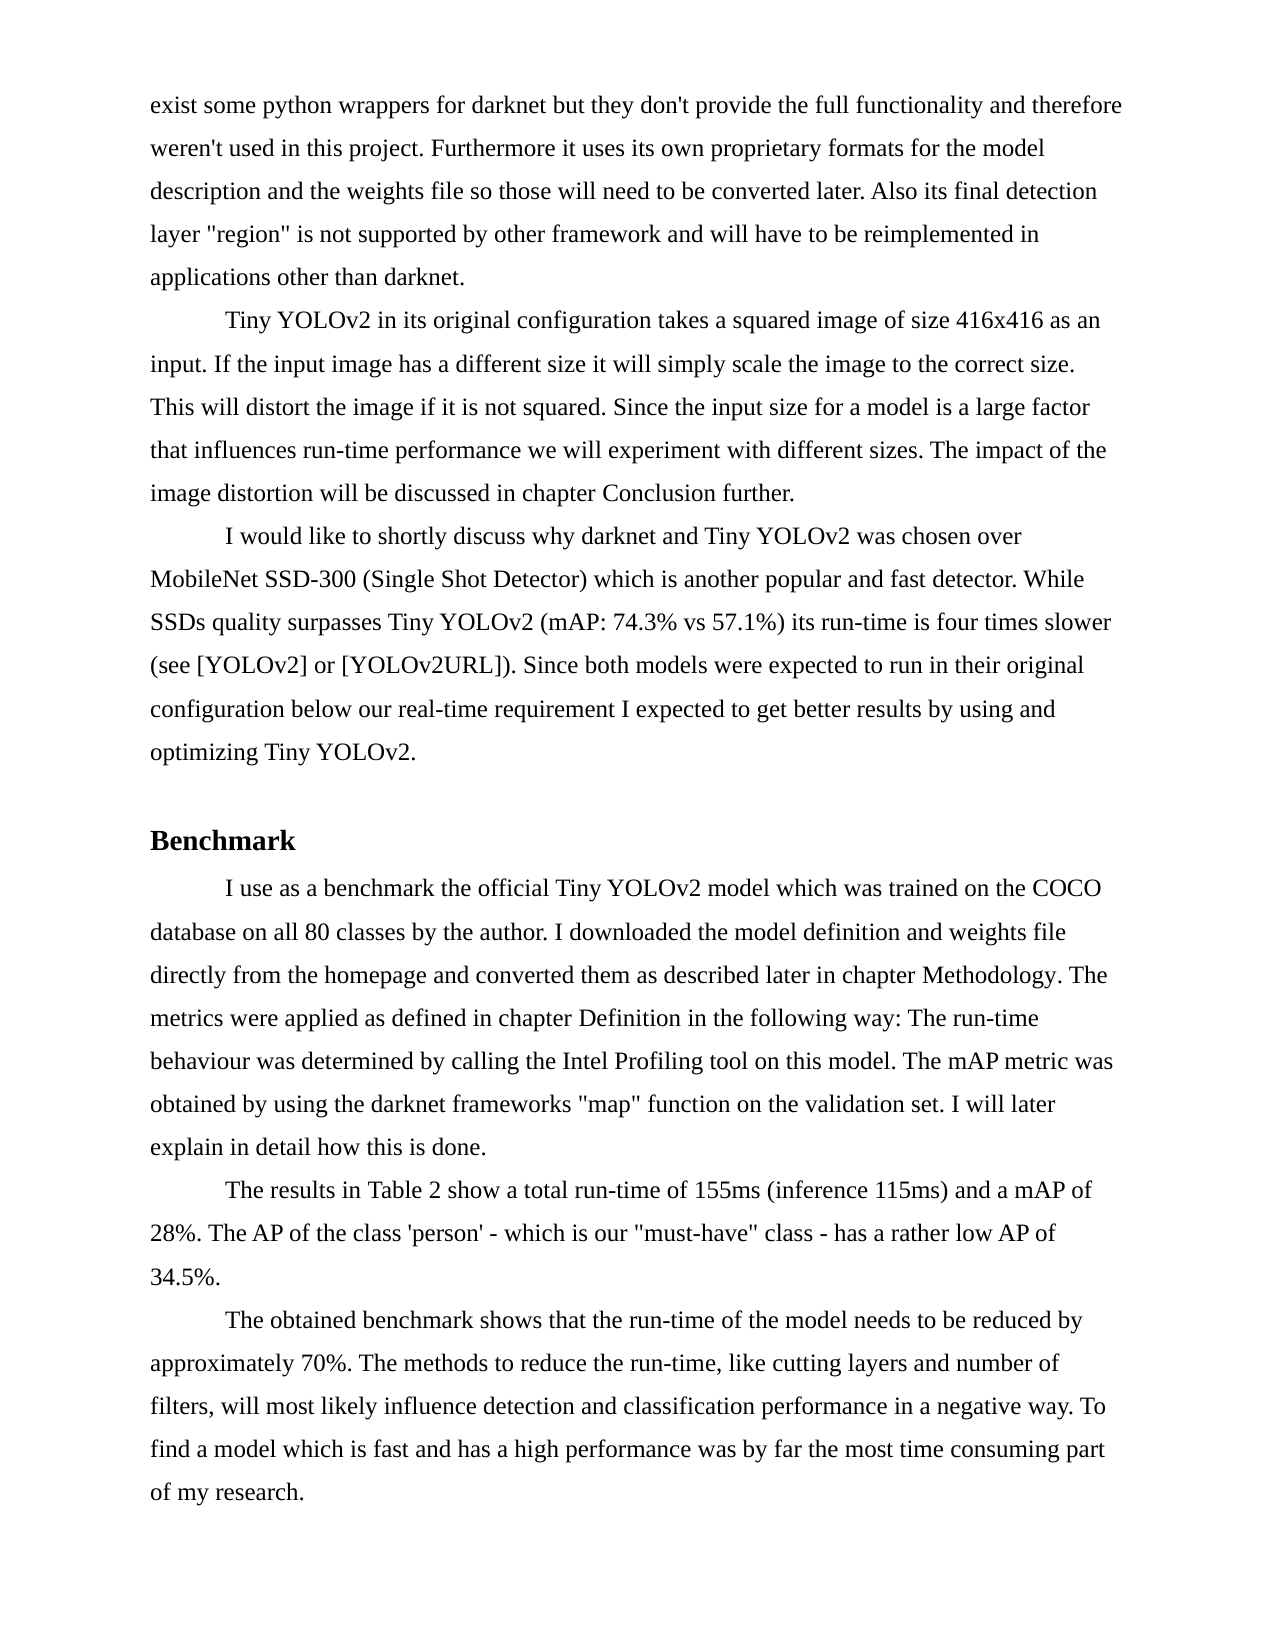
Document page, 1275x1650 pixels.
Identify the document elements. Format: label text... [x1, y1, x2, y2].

text I use as a benchmark the official Tiny YOLOv2 model which was trained on the COCO database on all 80 classes by the author. I downloaded the model definition and weights file directly from the homepage and converted them as described later in chapter Methodology. The metrics were applied as defined in chapter Definition in the following way: The run-time behaviour was determined by calling the Intel Profiling tool on this model. The mAP metric was obtained by using the darknet frameworks "map" function on the validation set. I will later explain in detail how this is done. [150, 873, 1125, 1161]
text exist some python wrappers for darknet but they don't provide the full functionality and therefore weren't used in this project. Furthermore it uses its own proprietary formats for the model description and the weights file so those will need to be converted later. Also its final detection layer "region" is not supported by other framework and will have to be reimplemented in applications other than darknet. [150, 90, 1125, 291]
text The obtained benchmark shows that the run-time of the model needs to be reduced by approximately 70%. The methods to reduce the run-time, like cutting layers and number of filters, will most likely influence detection and classification performance in a negative way. To find a model which is fast and has a high performance was by far the most time consuming part of my research. [150, 1305, 1125, 1506]
text Benchmark [150, 823, 1125, 857]
text Tiny YOLOv2 in its original configuration takes a squared image of size 416x416 as an input. If the input image has a different size it will simply scale the image to the correct size. This will distort the image if it is not squared. Since the input size for a model is a large factor that influences run-time performance we will experiment with different sizes. The impact of the image distortion will be discussed in chapter Conclusion further. [150, 306, 1125, 507]
text I would like to shortly discuss why darknet and Tiny YOLOv2 was chosen over MobileNet SSD-300 (Single Shot Detector) which is another popular and fast detector. While SSDs quality surpasses Tiny YOLOv2 (mAP: 74.3% vs 57.1%) its run-time is four times slower (see [YOLOv2] or [YOLOv2URL]). Since both models were expected to run in their original configuration below our real-time requirement I expected to get better results by using and optimizing Tiny YOLOv2. [150, 521, 1125, 766]
text The results in Table 2 show a total run-time of 155ms (inference 115ms) and a mAP of 28%. The AP of the class 'person' - which is our "must-have" class - has a rather low AP of 34.5%. [150, 1175, 1125, 1290]
